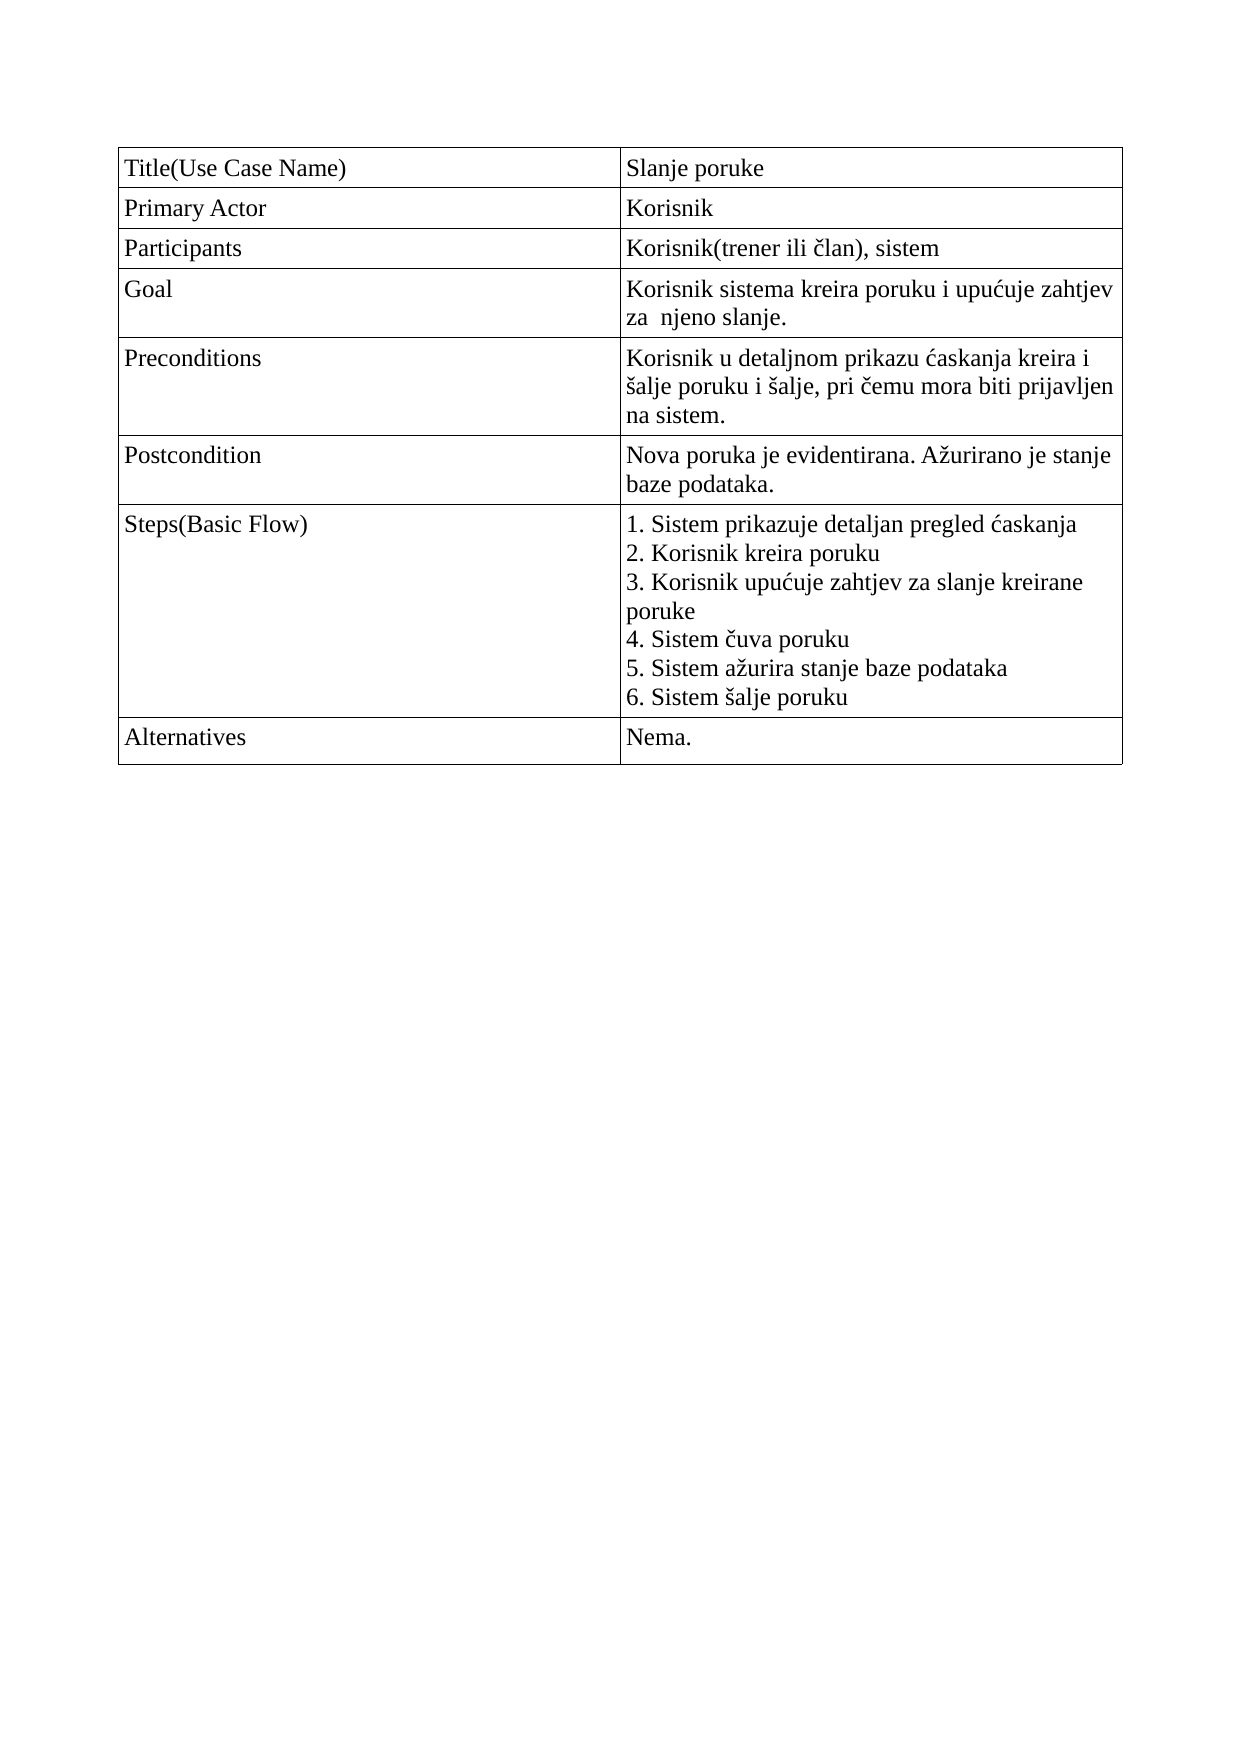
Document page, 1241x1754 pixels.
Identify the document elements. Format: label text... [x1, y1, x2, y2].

table_cell Nova poruka je evidentirana. Ažurirano je stanje baze podataka. [621, 436, 1122, 504]
table_cell Primary Actor [119, 188, 620, 227]
table_cell Goal [119, 269, 620, 337]
table_header Title(Use Case Name) [119, 148, 620, 187]
table_cell Korisnik(trener ili član), sistem [621, 229, 1122, 268]
table_header Slanje poruke [621, 148, 1122, 187]
table_cell 1. Sistem prikazuje detaljan pregled ćaskanja 2. Korisnik kreira poruku 3. Korisnik upućuje zahtjev za slanje kreirane poruke 4. Sistem čuva poruku 5. Sistem ažurira stanje baze podataka 6. Sistem šalje poruku [621, 505, 1122, 717]
table_cell Postcondition [119, 436, 620, 504]
table_cell Participants [119, 229, 620, 268]
table_cell Preconditions [119, 338, 620, 435]
table_cell Korisnik sistema kreira poruku i upućuje zahtjev za njeno slanje. [621, 269, 1122, 337]
table_header Nema. [621, 718, 1122, 763]
table_header Alternatives [119, 718, 620, 763]
table_cell Korisnik [621, 188, 1122, 227]
table_cell Steps(Basic Flow) [119, 505, 620, 717]
table_cell Korisnik u detaljnom prikazu ćaskanja kreira i šalje poruku i šalje, pri čemu mora biti prijavljen na sistem. [621, 338, 1122, 435]
